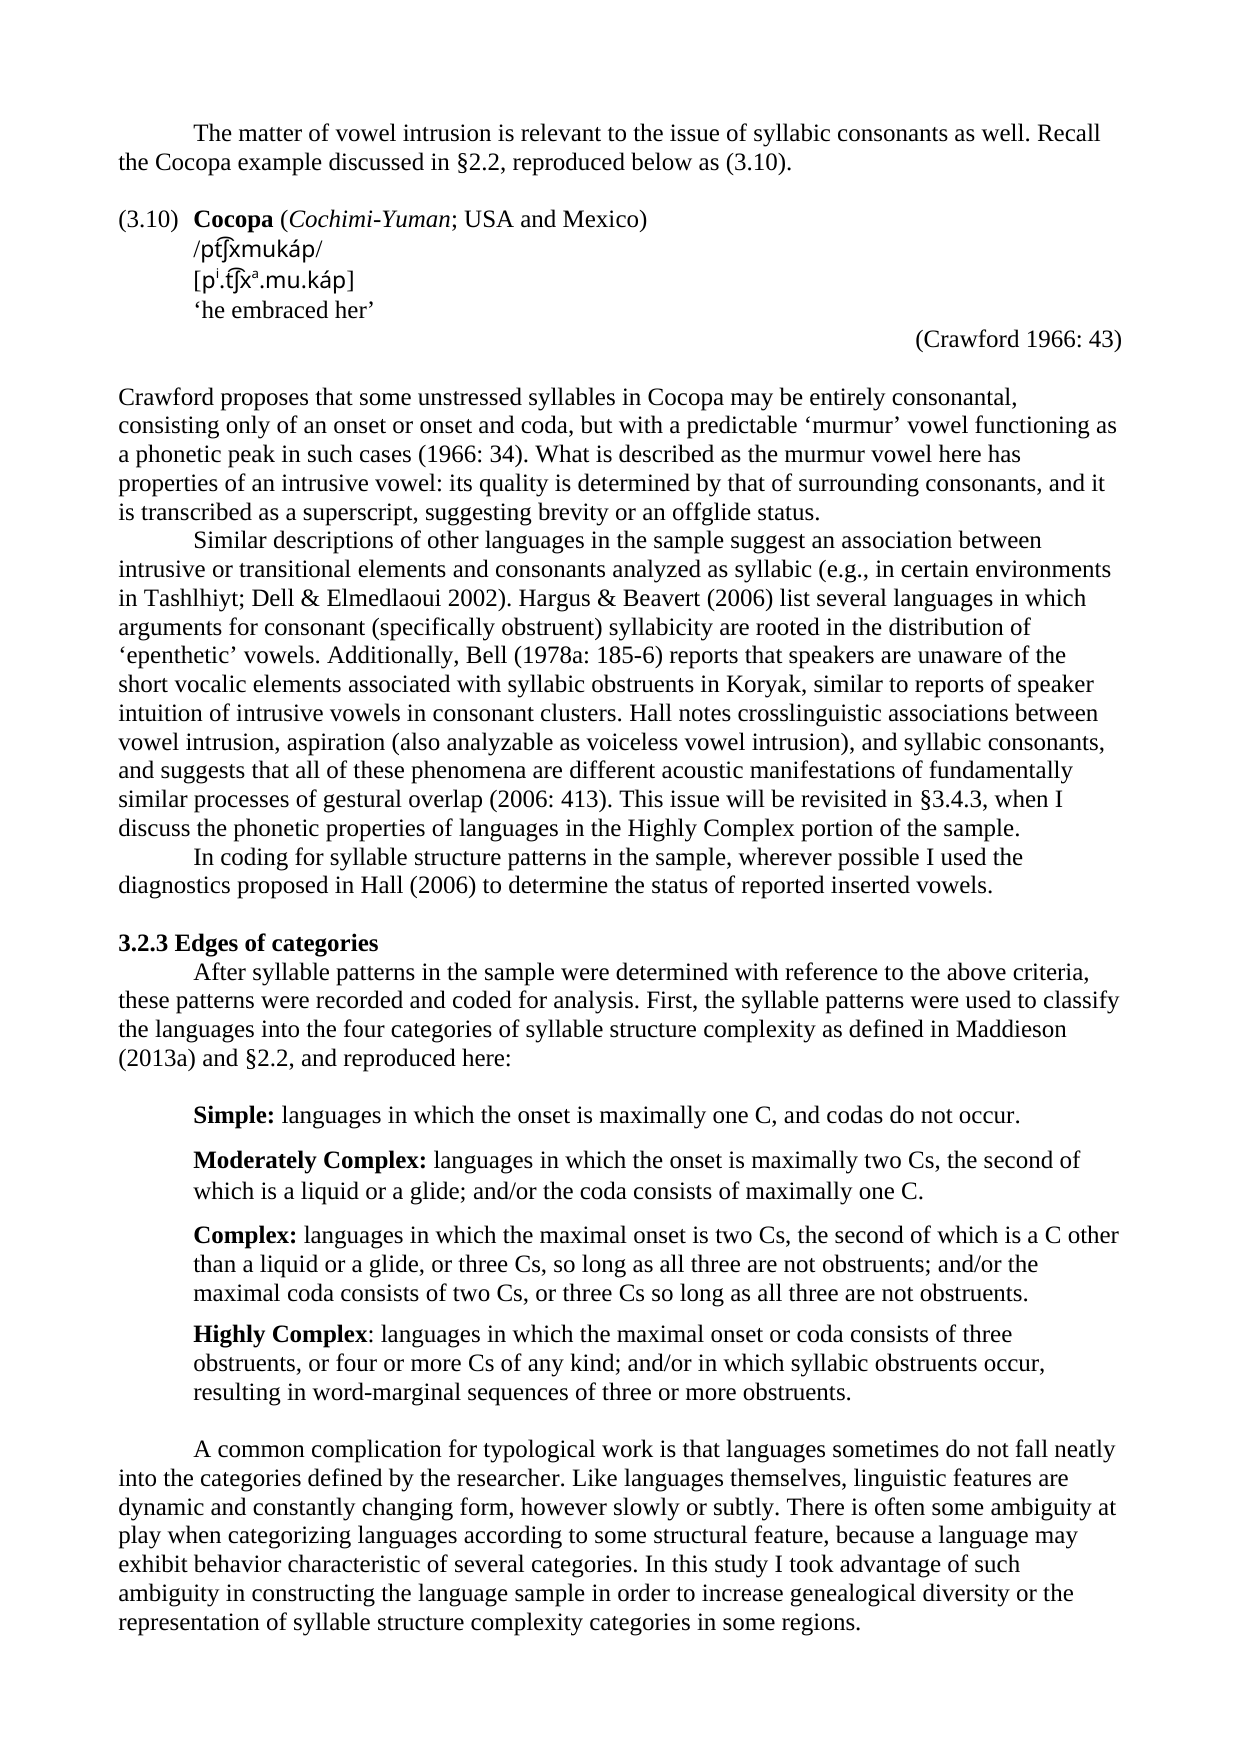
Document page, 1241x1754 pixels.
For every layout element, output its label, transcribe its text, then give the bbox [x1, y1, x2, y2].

text /pt͡ʃxmukáp/ [193, 233, 1122, 264]
text Complex: languages in which the maximal onset is two Cs, the second of which is a C other than a liquid or a glide, or three Cs, so long as all three are not obstruents; and/or the maximal coda consists of two Cs, or three Cs so long as all three are not obstruents. [193, 1220, 1122, 1307]
text A common complication for typological work is that languages sometimes do not fall neatly into the categories defined by the researcher. Like languages themselves, linguistic features are dynamic and constantly changing form, however slowly or subtly. There is often some ambiguity at play when categorizing languages according to some structural feature, because a language may exhibit behavior characteristic of several categories. In this study I took advantage of such ambiguity in constructing the language sample in order to increase genealogical diversity or the representation of syllable structure complexity categories in some regions. [118, 1434, 1122, 1635]
text After syllable patterns in the sample were determined with reference to the above criteria, these patterns were recorded and coded for analysis. First, the syllable patterns were used to classify the languages into the four categories of syllable structure complexity as defined in Maddieson (2013a) and §2.2, and reproduced here: [118, 957, 1122, 1072]
subtitle 3.2.3 Edges of categories [118, 928, 1122, 957]
text Similar descriptions of other languages in the sample suggest an association between intrusive or transitional elements and consonants analyzed as syllabic (e.g., in certain environments in Tashlhiyt; Dell & Elmedlaoui 2002). Hargus & Beavert (2006) list several languages in which arguments for consonant (specifically obstruent) syllabicity are rooted in the distribution of ‘epenthetic’ vowels. Additionally, Bell (1978a: 185-6) reports that speakers are unaware of the short vocalic elements associated with syllabic obstruents in Koryak, similar to reports of speaker intuition of intrusive vowels in consonant clusters. Hall notes crosslinguistic associations between vowel intrusion, aspiration (also analyzable as voiceless vowel intrusion), and syllabic consonants, and suggests that all of these phenomena are different acoustic manifestations of fundamentally similar processes of gestural overlap (2006: 413). This issue will be revisited in §3.4.3, when I discuss the phonetic properties of languages in the Highly Complex portion of the sample. [118, 526, 1122, 842]
text (3.10) Cocopa (Cochimi-Yuman; USA and Mexico) [118, 204, 1122, 233]
text Moderately Complex: languages in which the onset is maximally two Cs, the second of which is a liquid or a glide; and/or the coda consists of maximally one C. [193, 1145, 1122, 1205]
text [pi.t͡ʃxa.mu.káp] [193, 264, 1122, 296]
text Simple: languages in which the onset is maximally one C, and codas do not occur. [193, 1101, 1122, 1129]
text The matter of vowel intrusion is relevant to the issue of syllabic consonants as well. Recall the Cocopa example discussed in §2.2, reproduced below as (3.10). [118, 118, 1122, 176]
text (Crawford 1966: 43) [118, 324, 1122, 353]
text Highly Complex: languages in which the maximal onset or coda consists of three obstruents, or four or more Cs of any kind; and/or in which syllabic obstruents occur, resulting in word-marginal sequences of three or more obstruents. [193, 1319, 1122, 1405]
text Crawford proposes that some unstressed syllables in Cocopa may be entirely consonantal, consisting only of an onset or onset and coda, but with a predictable ‘murmur’ vowel functioning as a phonetic peak in such cases (1966: 34). What is described as the murmur vowel here has properties of an intrusive vowel: its quality is determined by that of surrounding consonants, and it is transcribed as a superscript, suggesting brevity or an offglide status. [118, 382, 1122, 526]
text In coding for syllable structure patterns in the sample, wherever possible I used the diagnostics proposed in Hall (2006) to determine the status of reported inserted vowels. [118, 842, 1122, 899]
text ‘he embraced her’ [193, 296, 1122, 324]
